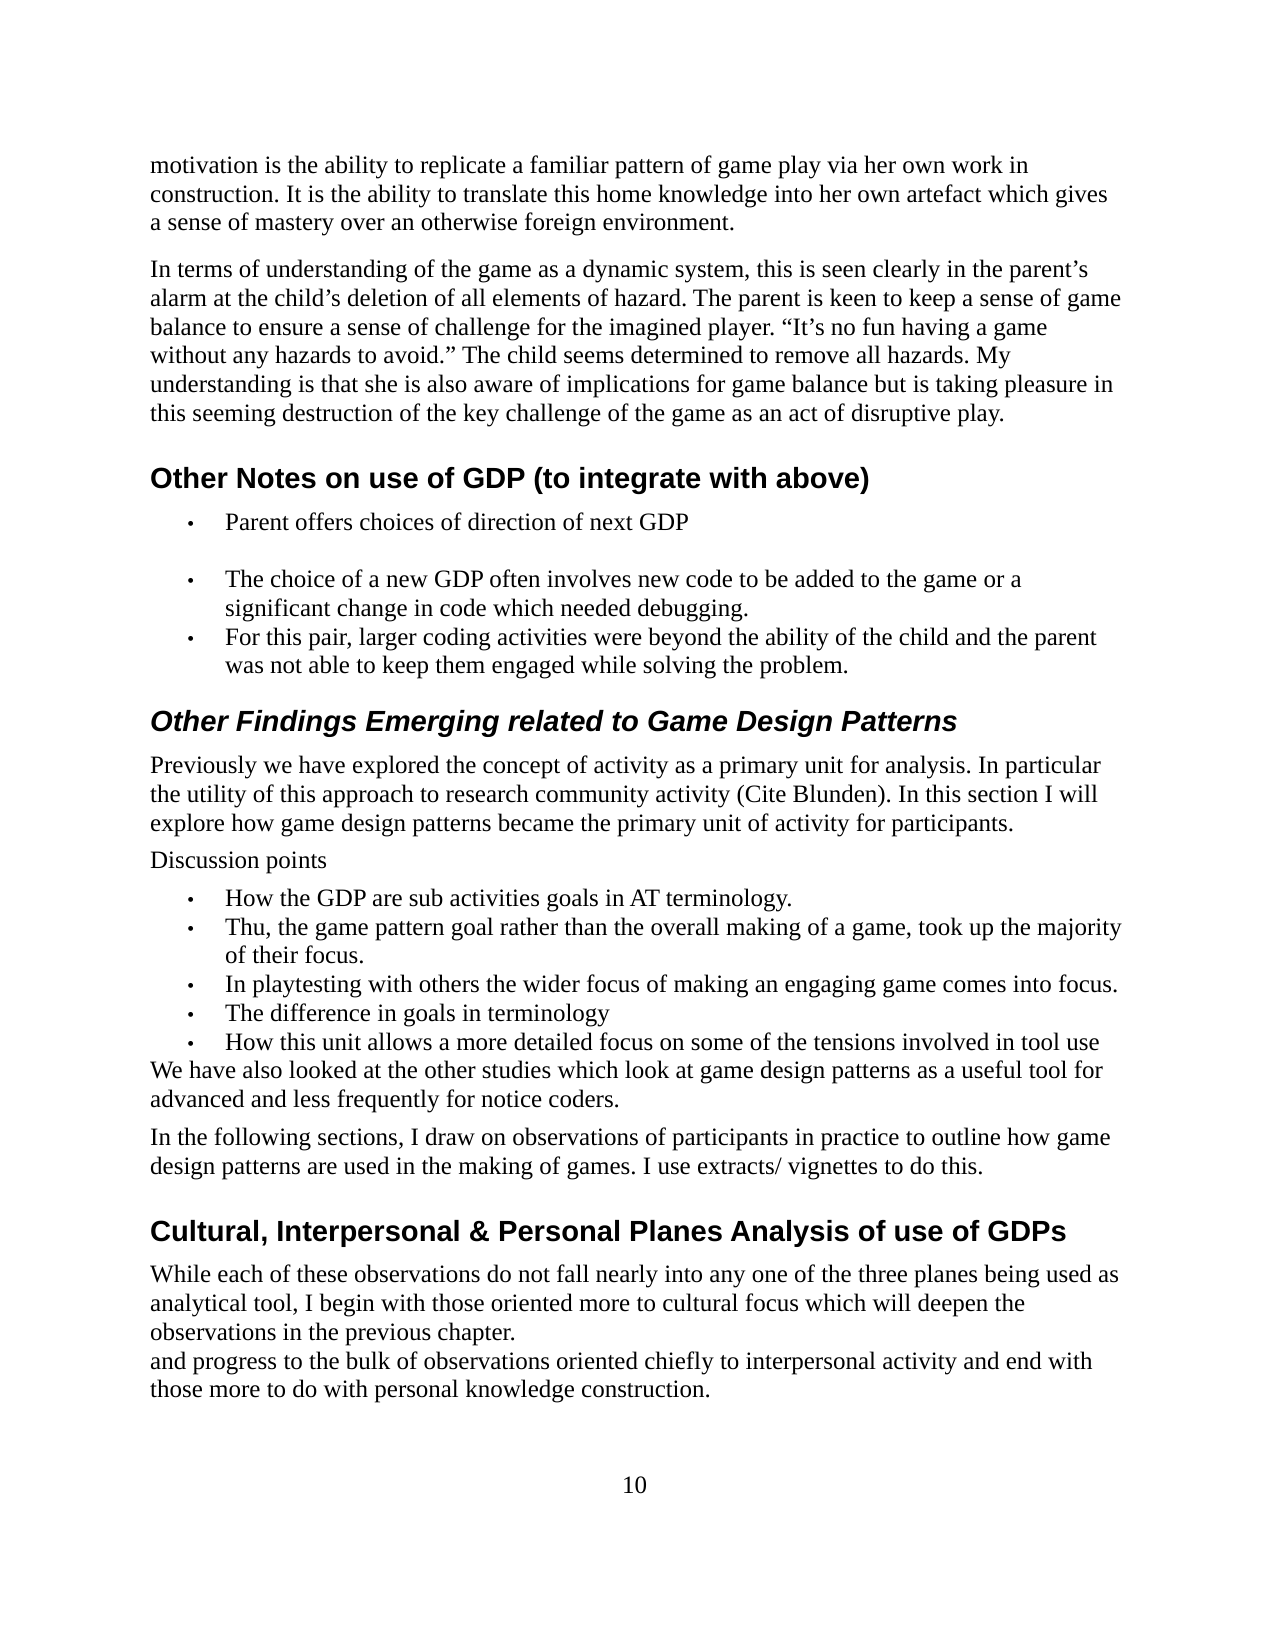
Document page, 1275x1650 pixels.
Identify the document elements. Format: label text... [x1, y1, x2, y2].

text We have also looked at the other studies which look at game design patterns as a useful tool for advanced and less frequently for notice coders. [150, 1056, 1125, 1113]
list Thu, the game pattern goal rather than the overall making of a game, took up the majority of their focus. [187, 912, 1125, 969]
text In terms of understanding of the game as a dynamic system, this is seen clearly in the parent’s alarm at the child’s deletion of all elements of hazard. The parent is keen to keep a sense of game balance to ensure a sense of challenge for the imagined player. “It’s no fun having a game without any hazards to avoid.” The child seems determined to remove all hazards. My understanding is that she is also aware of implications for game balance but is taking pleasure in this seeming destruction of the key challenge of the game as an act of disruptive play. [150, 254, 1125, 427]
list In playtesting with others the wider focus of making an engaging game comes into focus. [187, 969, 1125, 998]
list For this pair, larger coding activities were beyond the ability of the child and the parent was not able to keep them engaged while solving the problem. [187, 622, 1125, 679]
text Previously we have explored the concept of activity as a primary unit for analysis. In particular the utility of this approach to research community activity (Cite Blunden). In this section I will explore how game design patterns became the primary unit of activity for participants. [150, 750, 1125, 836]
list The difference in goals in terminology [187, 998, 1125, 1027]
text Discussion points [150, 845, 1125, 874]
list How this unit allows a more detailed focus on some of the tensions involved in tool use [187, 1027, 1125, 1056]
subtitle Other Findings Emerging related to Game Design Patterns [150, 704, 1125, 738]
list The choice of a new GDP often involves new code to be added to the game or a significant change in code which needed debugging. [187, 564, 1125, 622]
list How the GDP are sub activities goals in AT terminology. [187, 883, 1125, 912]
text motivation is the ability to replicate a familiar pattern of game play via her own work in construction. It is the ability to translate this home knowledge into her own artefact which gives a sense of mastery over an otherwise foreign environment. [150, 150, 1125, 236]
text In the following sections, I draw on observations of participants in practice to outline how game design patterns are used in the making of games. I use extracts/ vignettes to do this. [150, 1122, 1125, 1179]
subtitle Cultural, Interpersonal & Personal Planes Analysis of use of GDPs [150, 1213, 1125, 1247]
list Parent offers choices of direction of next GDP [187, 507, 1125, 564]
text While each of these observations do not fall nearly into any one of the three planes being used as analytical tool, I begin with those oriented more to cultural focus which will deepen the observations in the previous chapter. and progress to the bulk of observations oriented chiefly to interpersonal activity and end with those more to do with personal knowledge construction. [150, 1259, 1125, 1403]
subtitle Other Notes on use of GDP (to integrate with above) [150, 461, 1125, 494]
